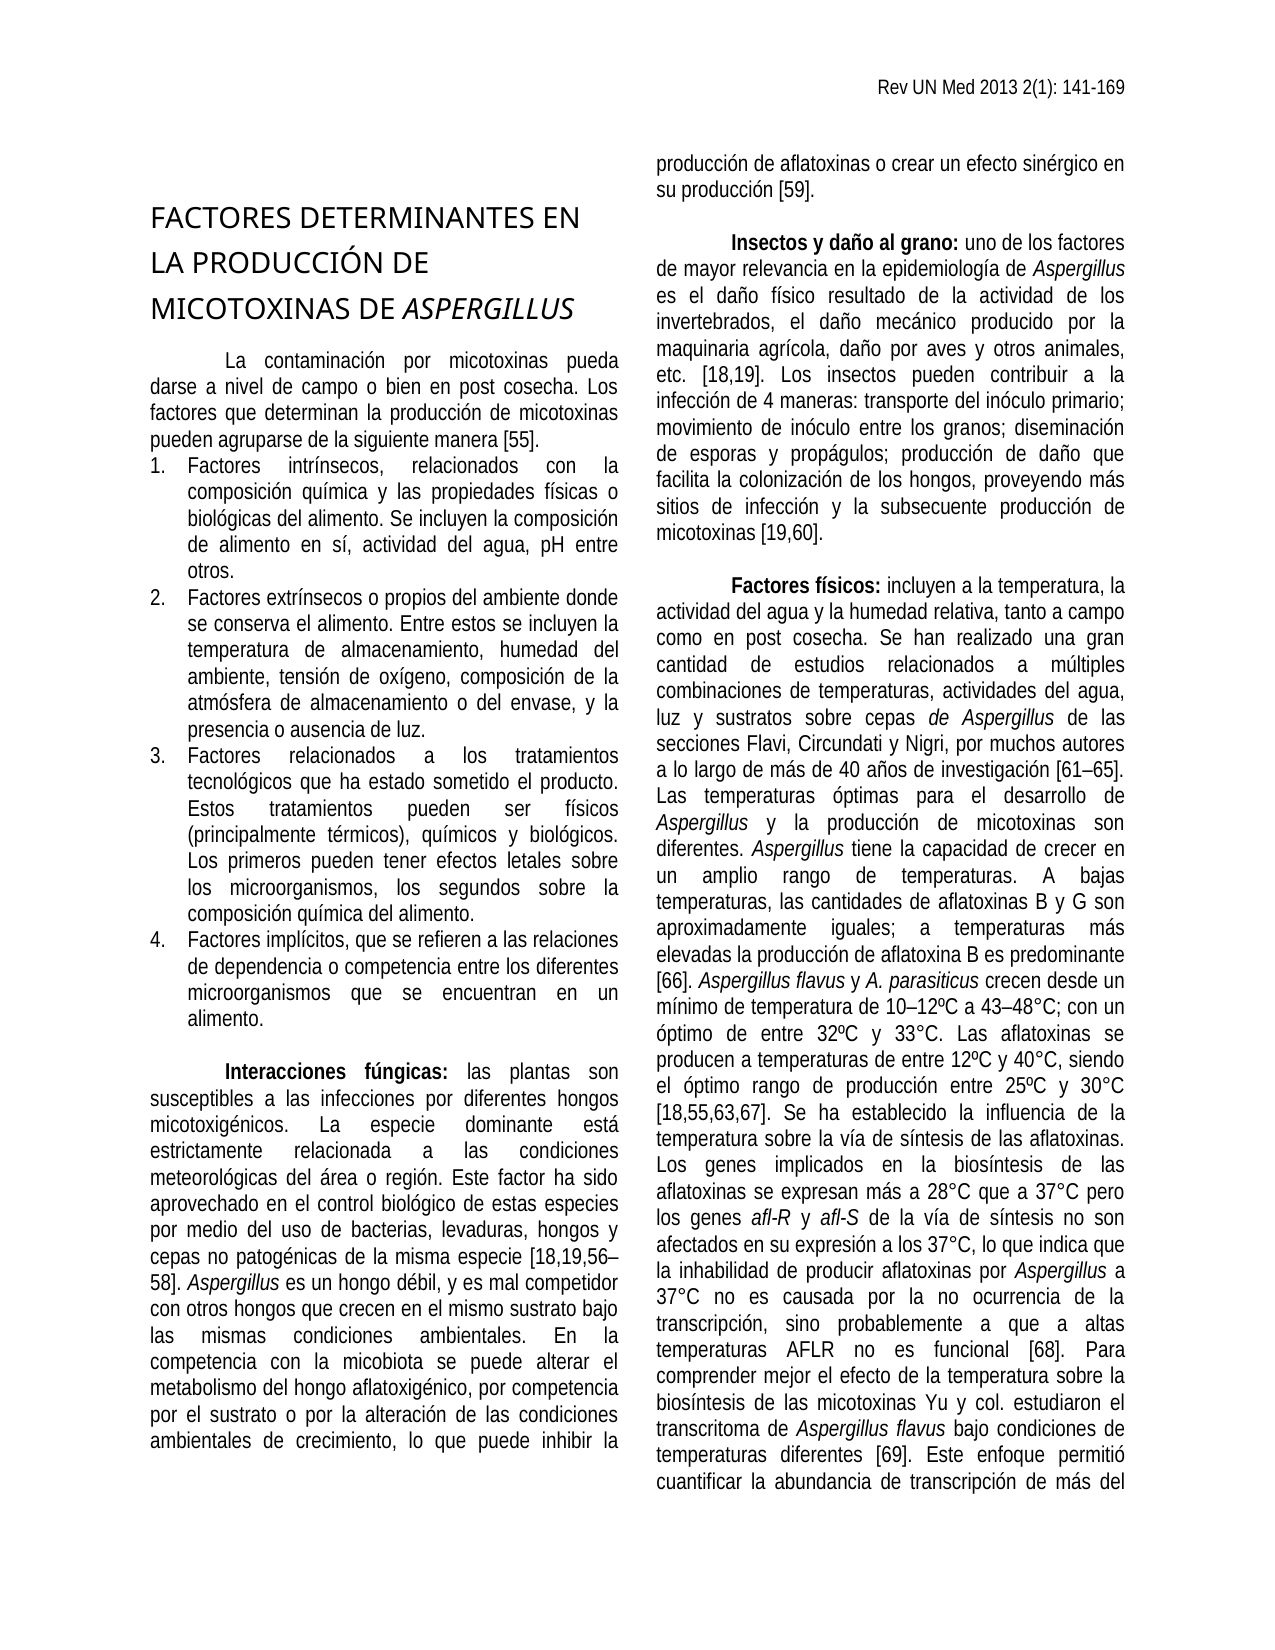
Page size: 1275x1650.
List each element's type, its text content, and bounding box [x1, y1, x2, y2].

text Insectos y daño al grano: uno de los factores de mayor relevancia en la epidemiología de Aspergillus es el daño físico resultado de la actividad de los invertebrados, el daño mecánico producido por la maquinaria agrícola, daño por aves y otros animales, etc. [18,19]. Los insectos pueden contribuir a la infección de 4 maneras: transporte del inóculo primario; movimiento de inóculo entre los granos; diseminación de esporas y propágulos; producción de daño que facilita la colonización de los hongos, proveyendo más sitios de infección y la subsecuente producción de micotoxinas [19,60]. [656, 229, 1125, 545]
text La contaminación por micotoxinas pueda darse a nivel de campo o bien en post cosecha. Los factores que determinan la producción de micotoxinas pueden agruparse de la siguiente manera [55]. [150, 347, 619, 452]
text Interacciones fúngicas: las plantas son susceptibles a las infecciones por diferentes hongos micotoxigénicos. La especie dominante está estrictamente relacionada a las condiciones meteorológicas del área o región. Este factor ha sido aprovechado en el control biológico de estas especies por medio del uso de bacterias, levaduras, hongos y cepas no patogénicas de la misma especie [18,19,56–58]. Aspergillus es un hongo débil, y es mal competidor con otros hongos que crecen en el mismo sustrato bajo las mismas condiciones ambientales. En la competencia con la micobiota se puede alterar el metabolismo del hongo aflatoxigénico, por competencia por el sustrato o por la alteración de las condiciones ambientales de crecimiento, lo que puede inhibir la [150, 1058, 619, 1453]
list Factores implícitos, que se refieren a las relaciones de dependencia o competencia entre los diferentes microorganismos que se encuentran en un alimento. [150, 926, 619, 1032]
list Factores intrínsecos, relacionados con la composición química y las propiedades físicas o biológicas del alimento. Se incluyen la composición de alimento en sí, actividad del agua, pH entre otros. [150, 452, 619, 584]
list Factores extrínsecos o propios del ambiente donde se conserva el alimento. Entre estos se incluyen la temperatura de almacenamiento, humedad del ambiente, tensión de oxígeno, composición de la atmósfera de almacenamiento o del envase, y la presencia o ausencia de luz. [150, 584, 619, 742]
text Factores físicos: incluyen a la temperatura, la actividad del agua y la humedad relativa, tanto a campo como en post cosecha. Se han realizado una gran cantidad de estudios relacionados a múltiples combinaciones de temperaturas, actividades del agua, luz y sustratos sobre cepas de Aspergillus de las secciones Flavi, Circundati y Nigri, por muchos autores a lo largo de más de 40 años de investigación [61–65]. Las temperaturas óptimas para el desarrollo de Aspergillus y la producción de micotoxinas son diferentes. Aspergillus tiene la capacidad de crecer en un amplio rango de temperaturas. A bajas temperaturas, las cantidades de aflatoxinas B y G son aproximadamente iguales; a temperaturas más elevadas la producción de aflatoxina B es predominante [66]. Aspergillus flavus y A. parasiticus crecen desde un mínimo de temperatura de 10–12ºC a 43–48°C; con un óptimo de entre 32ºC y 33°C. Las aflatoxinas se producen a temperaturas de entre 12ºC y 40°C, siendo el óptimo rango de producción entre 25ºC y 30°C [18,55,63,67]. Se ha establecido la influencia de la temperatura sobre la vía de síntesis de las aflatoxinas. Los genes implicados en la biosíntesis de las aflatoxinas se expresan más a 28°C que a 37°C pero los genes afl-R y afl-S de la vía de síntesis no son afectados en su expresión a los 37°C, lo que indica que la inhabilidad de producir aflatoxinas por Aspergillus a 37°C no es causada por la no ocurrencia de la transcripción, sino probablemente a que a altas temperaturas AFLR no es funcional [68]. Para comprender mejor el efecto de la temperatura sobre la biosíntesis de las micotoxinas Yu y col. estudiaron el transcritoma de Aspergillus flavus bajo condiciones de temperaturas diferentes [69]. Este enfoque permitió cuantificar la abundancia de transcripción de más del [656, 572, 1125, 1494]
list Factores relacionados a los tratamientos tecnológicos que ha estado sometido el producto. Estos tratamientos pueden ser físicos (principalmente térmicos), químicos y biológicos. Los primeros pueden tener efectos letales sobre los microorganismos, los segundos sobre la composición química del alimento. [150, 742, 619, 926]
text producción de aflatoxinas o crear un efecto sinérgico en su producción [59]. [656, 150, 1125, 203]
subtitle FACTORES DETERMINANTES EN LA PRODUCCIÓN DE MICOTOXINAS DE ASPERGILLUS [150, 197, 619, 328]
